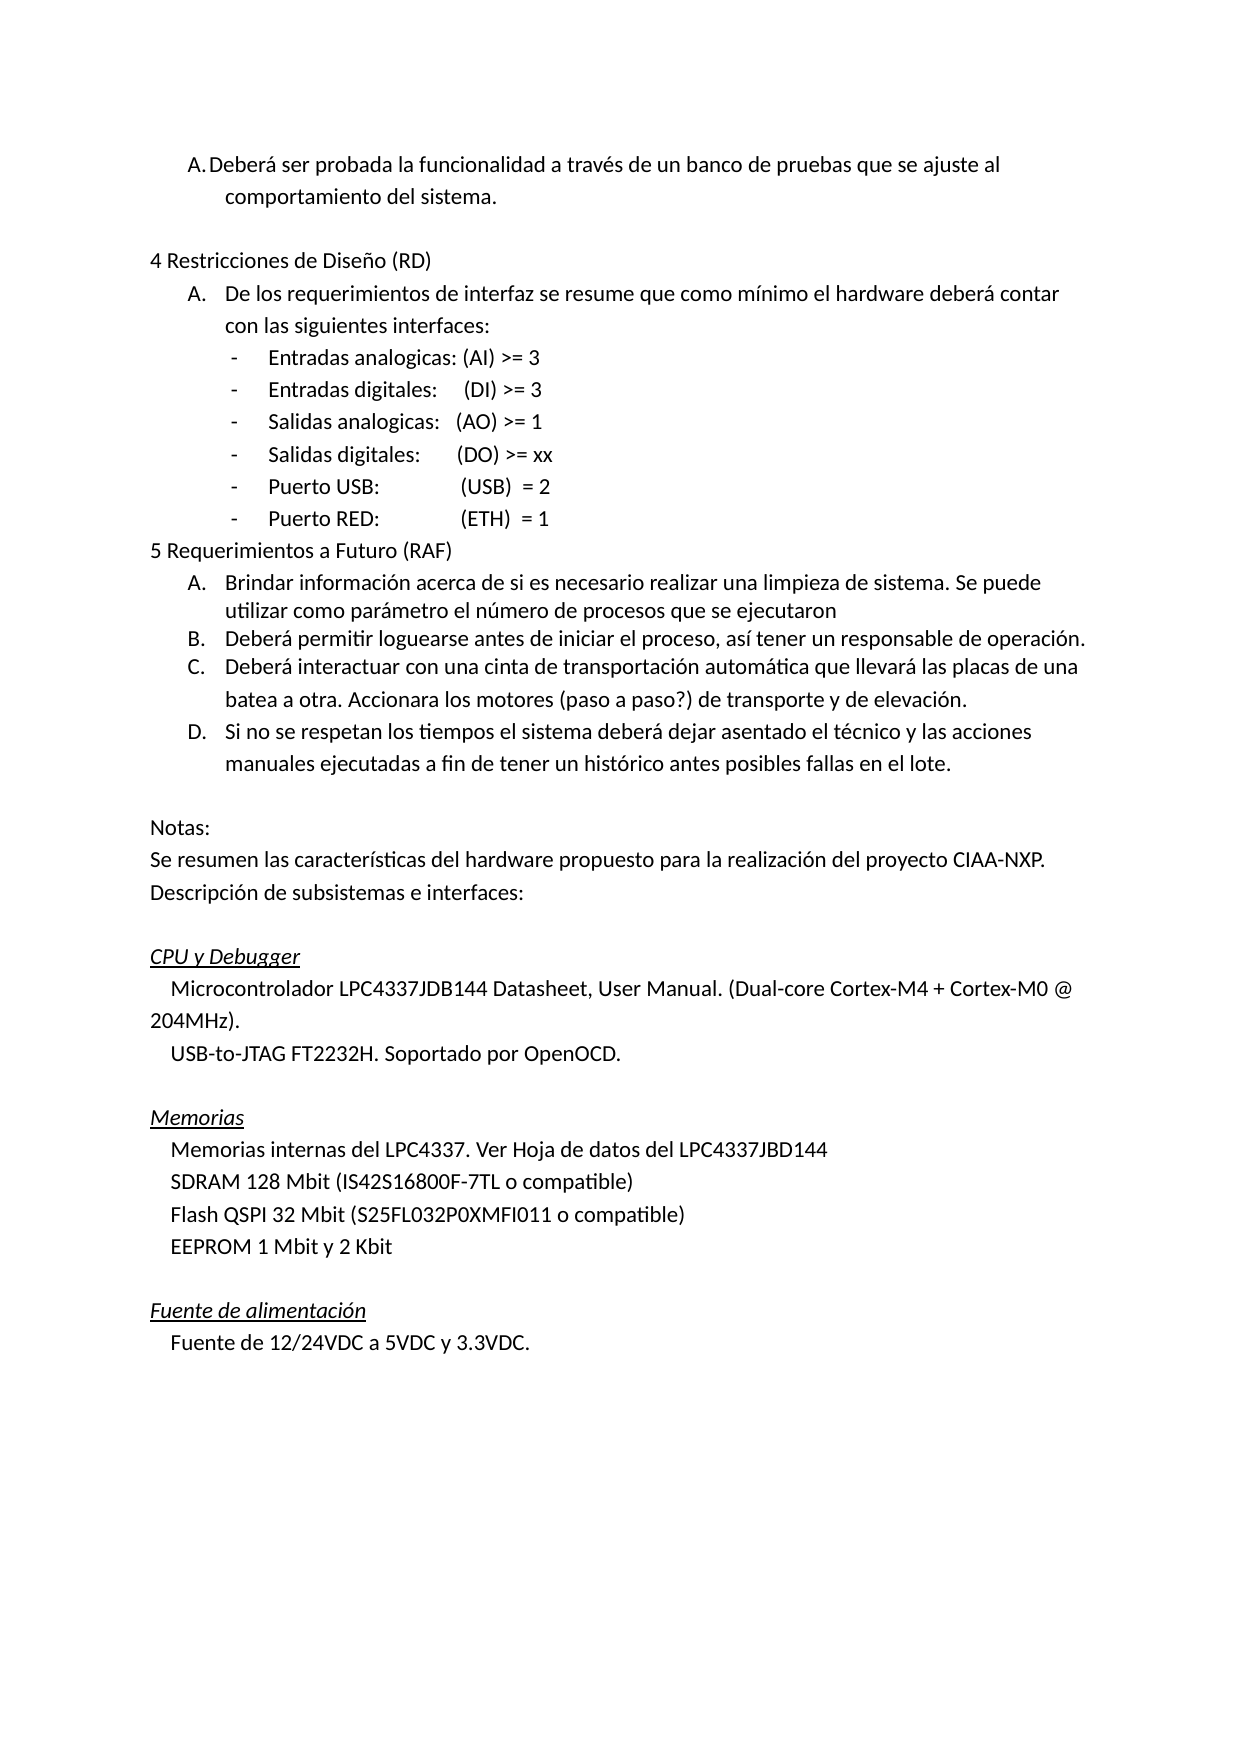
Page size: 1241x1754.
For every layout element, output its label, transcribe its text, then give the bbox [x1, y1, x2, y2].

text 4 Restricciones de Diseño (RD) [150, 247, 1090, 274]
text CPU y Debugger Microcontrolador LPC4337JDB144 Datasheet, User Manual. (Dual-core Cortex-M4 + Cortex-M0 @ 204MHz). USB-to-JTAG FT2232H. Soportado por OpenOCD. Memorias Memorias internas del LPC4337. Ver Hoja de datos del LPC4337JBD144 SDRAM 128 Mbit (IS42S16800F-7TL o compatible) Flash QSPI 32 Mbit (S25FL032P0XMFI011 o compatible) EEPROM 1 Mbit y 2 Kbit Fuente de alimentación Fuente de 12/24VDC a 5VDC y 3.3VDC. [150, 910, 1090, 1356]
list Entradas digitales: (DI) >= 3 [231, 375, 1090, 403]
list Salidas analogicas: (AO) >= 1 [231, 407, 1090, 436]
text Se resumen las características del hardware propuesto para la realización del proyecto CIAA-NXP. [150, 846, 1090, 874]
text Descripción de subsistemas e interfaces: [150, 878, 1090, 906]
list Entradas analogicas: (AI) >= 3 [231, 343, 1090, 371]
text 5 Requerimientos a Futuro (RAF) [150, 536, 1090, 564]
list De los requerimientos de interfaz se resume que como mínimo el hardware deberá contar con las siguientes interfaces: [187, 279, 1090, 339]
list Puerto USB: (USB) = 2 [231, 472, 1090, 500]
list Deberá permitir loguearse antes de iniciar el proceso, así tener un responsable de operación. [187, 624, 1090, 652]
list Salidas digitales: (DO) >= xx [231, 440, 1090, 468]
list Puerto RED: (ETH) = 1 [231, 504, 1090, 532]
list Brindar información acerca de si es necesario realizar una limpieza de sistema. Se puede utilizar como parámetro el número de procesos que se ejecutaron [187, 568, 1090, 624]
list Si no se respetan los tiempos el sistema deberá dejar asentado el técnico y las acciones manuales ejecutadas a fin de tener un histórico antes posibles fallas en el lote. [187, 717, 1090, 777]
text Notas: [150, 813, 1090, 841]
list Deberá interactuar con una cinta de transportación automática que llevará las placas de una batea a otra. Accionara los motores (paso a paso?) de transporte y de elevación. [187, 652, 1090, 713]
list Deberá ser probada la funcionalidad a través de un banco de pruebas que se ajuste al comportamiento del sistema. [187, 150, 1090, 210]
